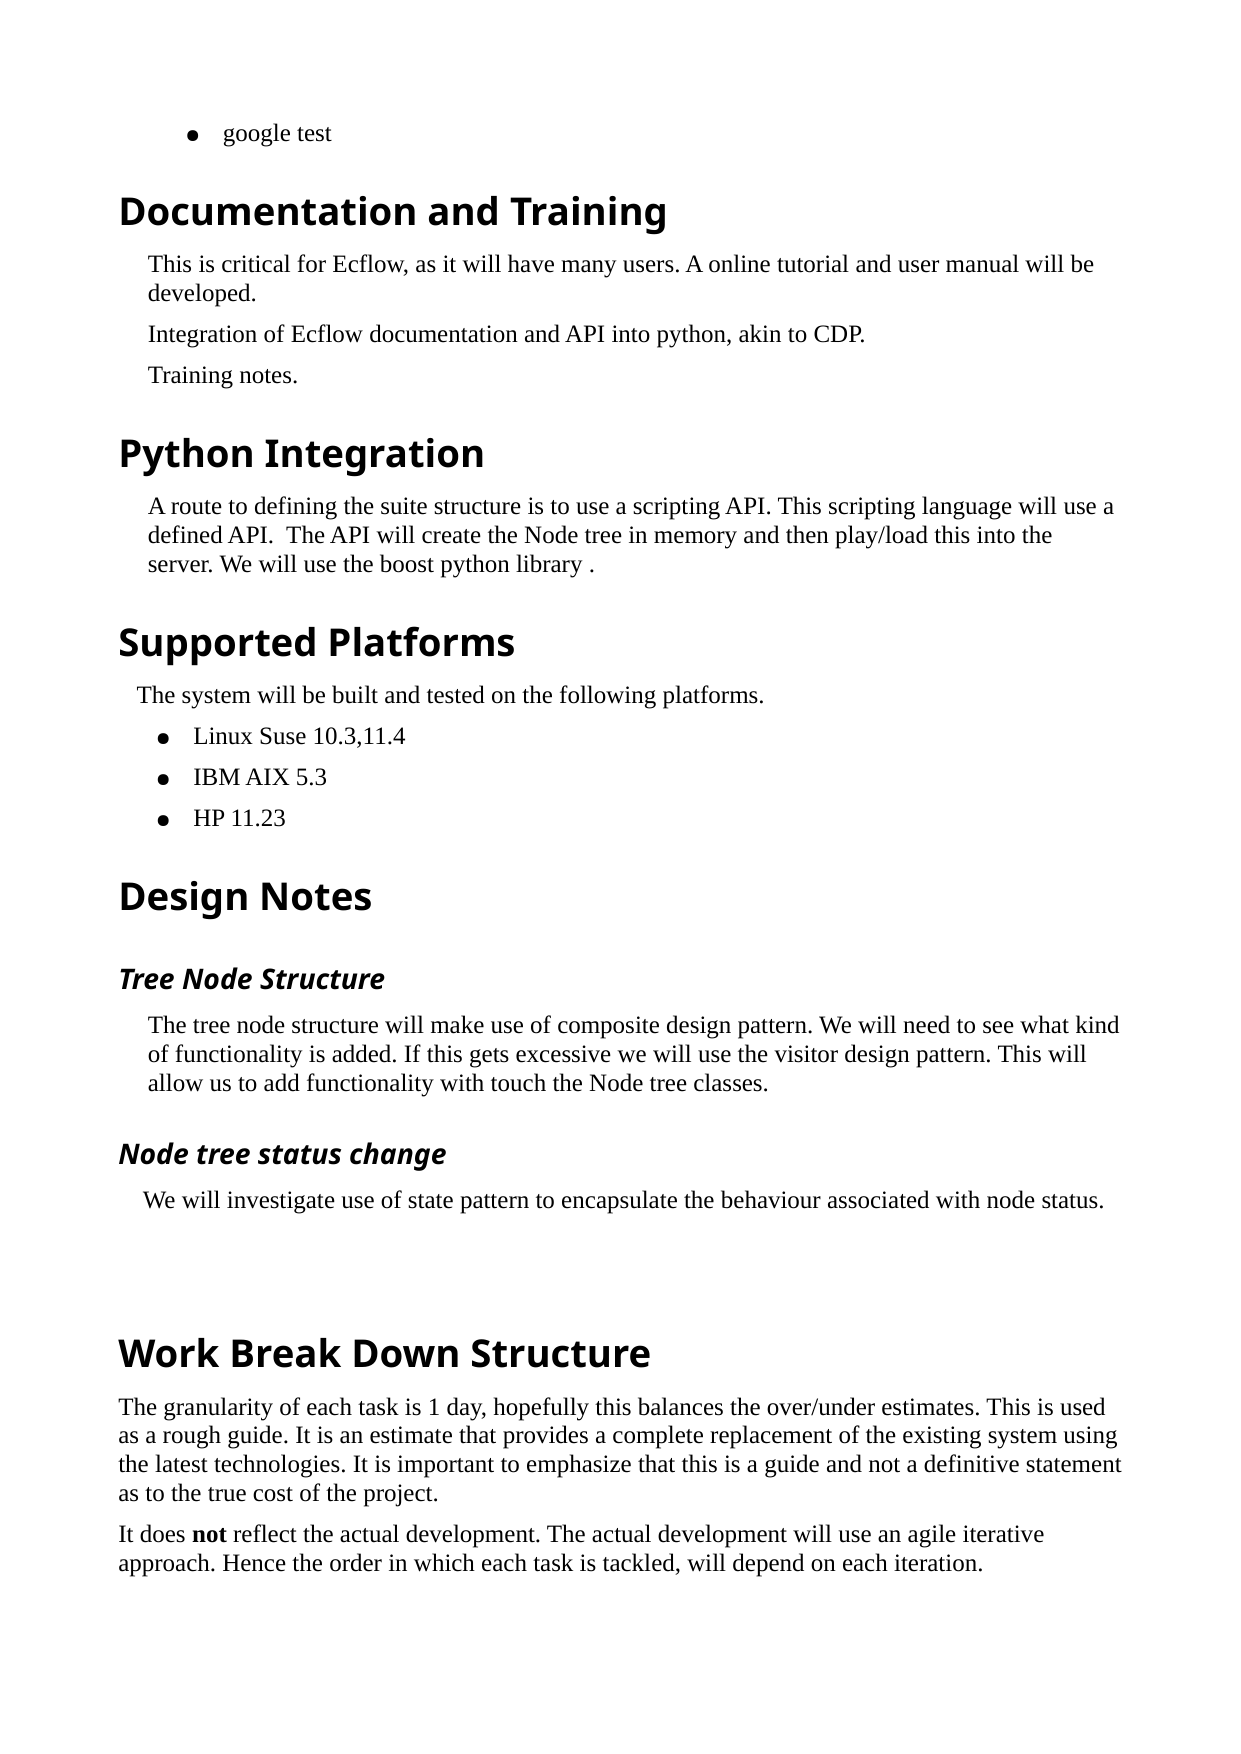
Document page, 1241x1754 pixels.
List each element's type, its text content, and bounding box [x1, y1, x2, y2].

list HP 11.23 [156, 803, 1122, 832]
subtitle Tree Node Structure [118, 959, 1122, 998]
subtitle Work Break Down Structure [118, 1327, 1122, 1379]
text We will investigate use of state pattern to encapsulate the behaviour associated with node status. [118, 1185, 1122, 1214]
text This is critical for Ecflow, as it will have many users. A online tutorial and user manual will be developed. [148, 249, 1122, 307]
text The granularity of each task is 1 day, hopefully this balances the over/under estimates. This is used as a rough guide. It is an estimate that provides a complete replacement of the existing system using the latest technologies. It is important to emphasize that this is a guide and not a definitive statement as to the true cost of the project. [118, 1392, 1122, 1507]
subtitle Documentation and Training [118, 184, 1122, 237]
text The tree node structure will make use of composite design pattern. We will need to see what kind of functionality is added. If this gets excessive we will use the visitor design pattern. This will allow us to add functionality with touch the Node tree classes. [148, 1011, 1122, 1097]
text Training notes. [148, 360, 1122, 389]
subtitle Design Notes [118, 870, 1122, 922]
subtitle Node tree status change [118, 1134, 1122, 1173]
text It does not reflect the actual development. The actual development will use an agile iterative approach. Hence the order in which each task is tackled, will depend on each iteration. [118, 1519, 1122, 1577]
list IBM AIX 5.3 [156, 762, 1122, 791]
text Integration of Ecflow documentation and API into python, akin to CDP. [148, 319, 1122, 348]
subtitle Python Integration [118, 427, 1122, 479]
text A route to defining the suite structure is to use a scripting API. This scripting language will use a defined API. The API will create the Node tree in memory and then play/load this into the server. We will use the boost python library . [148, 491, 1122, 577]
list google test [185, 118, 1122, 147]
list Linux Suse 10.3,11.4 [156, 721, 1122, 750]
subtitle Supported Platforms [118, 615, 1122, 667]
text The system will be built and tested on the following platforms. [118, 680, 1122, 708]
